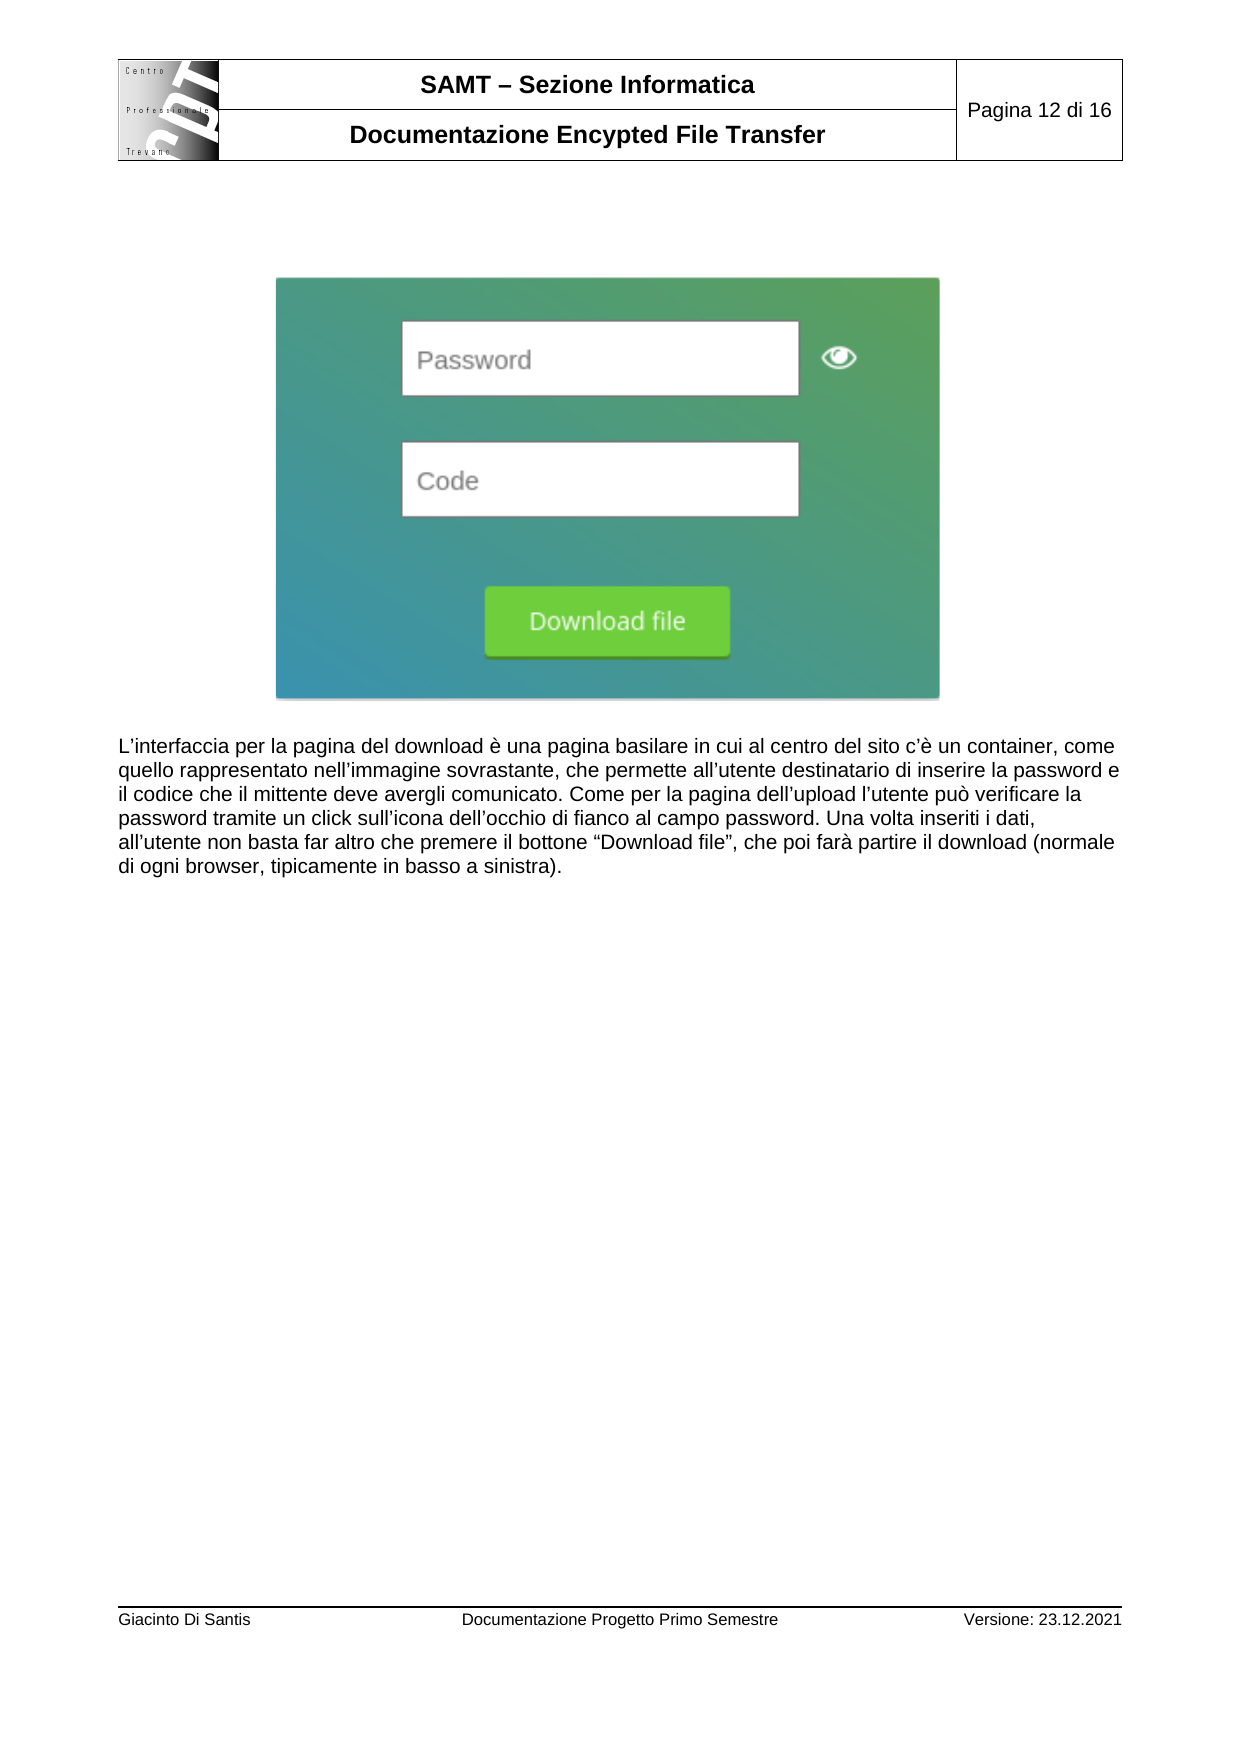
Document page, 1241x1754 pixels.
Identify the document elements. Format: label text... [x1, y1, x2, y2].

picture [118, 60, 219, 160]
picture [275, 277, 940, 701]
text L’interfaccia per la pagina del download è una pagina basilare in cui al centro del sito c’è un container, come quello rappresentato nell’immagine sovrastante, che permette all’utente destinatario di inserire la password e il codice che il mittente deve avergli comunicato. Come per la pagina dell’upload l’utente può verificare la password tramite un click sull’icona dell’occhio di fianco al campo password. Una volta inseriti i dati, all’utente non basta far altro che premere il bottone “Download file”, che poi farà partire il download (normale di ogni browser, tipicamente in basso a sinistra). [118, 734, 1122, 878]
